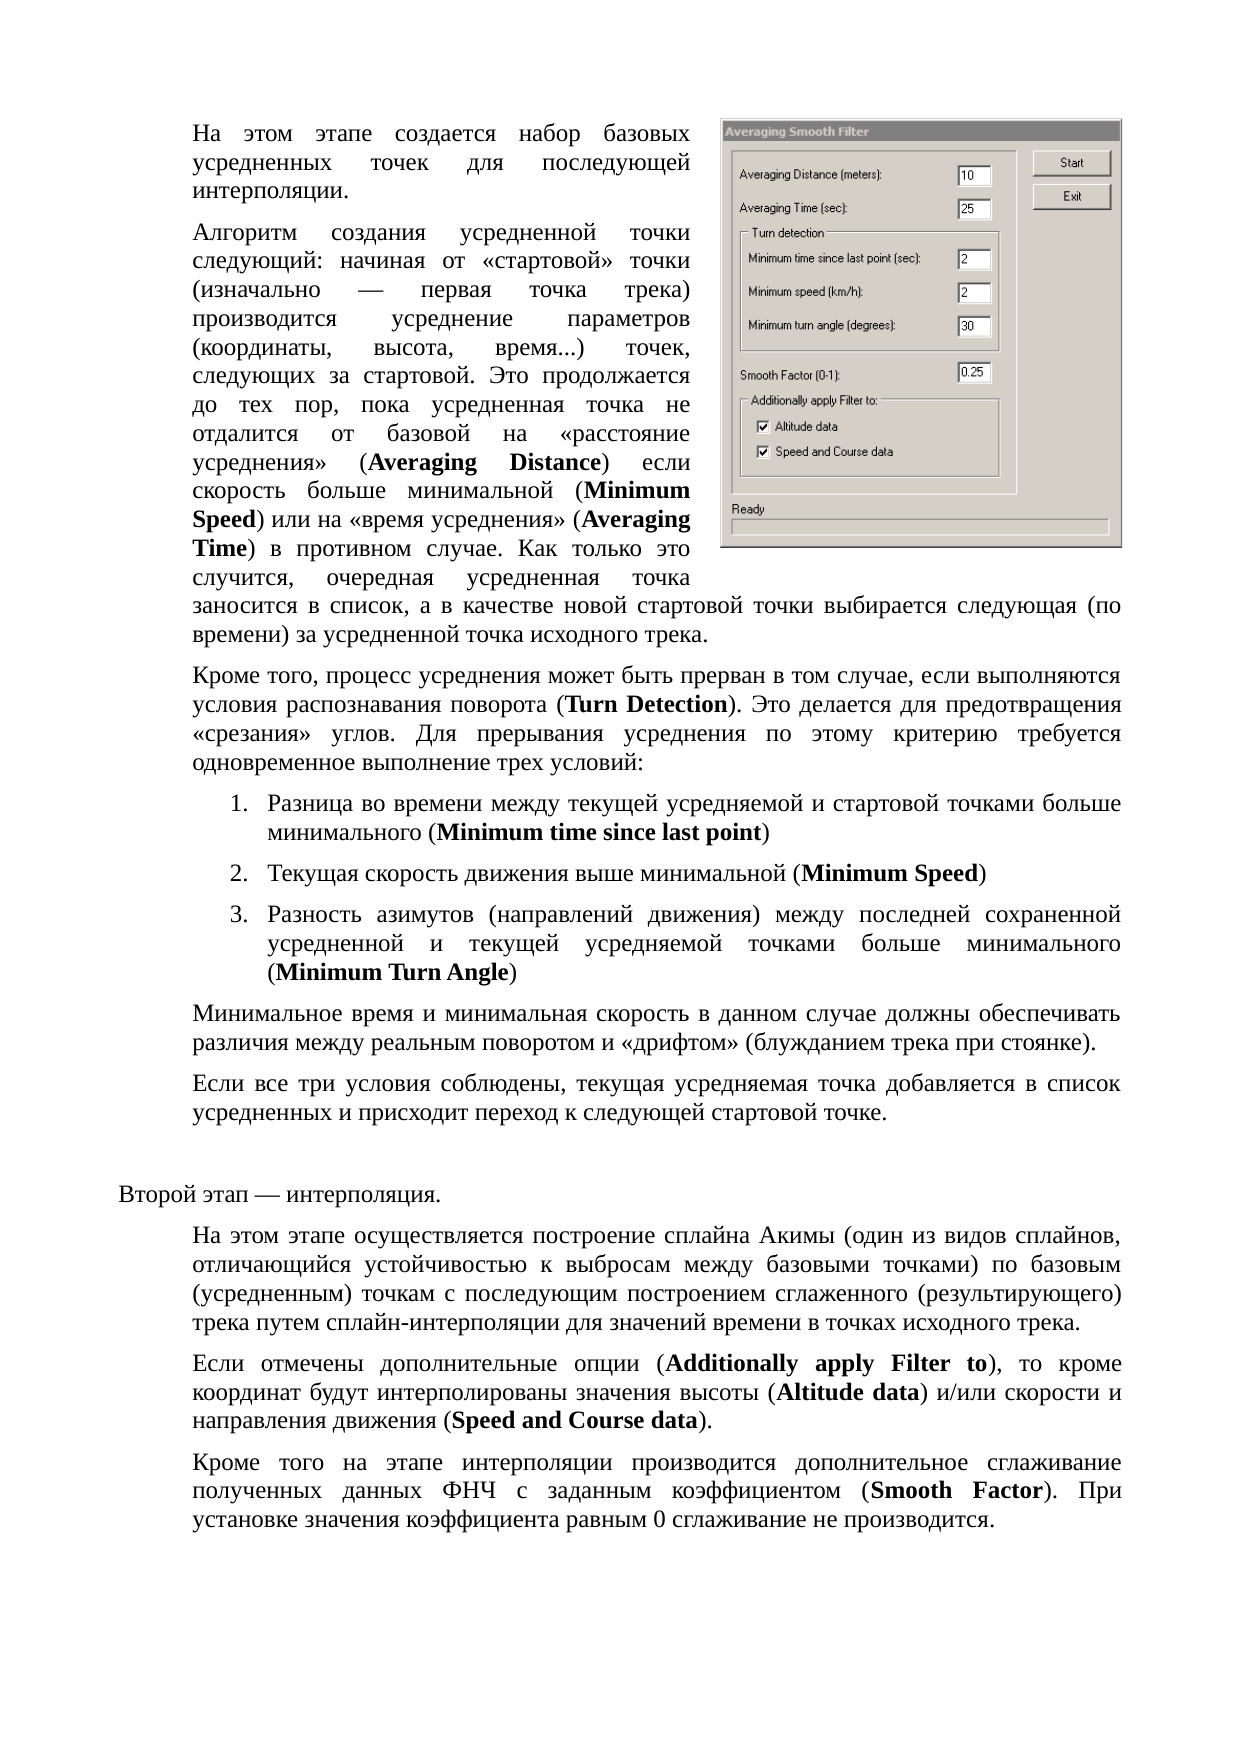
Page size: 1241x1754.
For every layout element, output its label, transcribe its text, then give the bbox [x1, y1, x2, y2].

text Второй этап — интерполяция. [118, 1179, 1122, 1208]
list Разность азимутов (направлений движения) между последней сохраненной усредненной и текущей усредняемой точками больше минимального (Minimum Turn Angle) [229, 899, 1122, 986]
picture [720, 118, 1123, 548]
text Если отмечены дополнительные опции (Additionally apply Filter to), то кроме координат будут интерполированы значения высоты (Altitude data) и/или скорости и направления движения (Speed and Course data). [192, 1348, 1122, 1434]
text Если все три условия соблюдены, текущая усредняемая точка добавляется в список усредненных и присходит переход к следующей стартовой точке. [192, 1068, 1122, 1126]
list Текущая скорость движения выше минимальной (Minimum Speed) [229, 858, 1122, 887]
text Алгоритм создания усредненной точки следующий: начиная от «стартовой» точки (изначально — первая точка трека) производится усреднение параметров (координаты, высота, время...) точек, следующих за стартовой. Это продолжается до тех пор, пока усредненная точка не отдалится от базовой на «расстояние усреднения» (Averaging Distance) если скорость больше минимальной (Minimum Speed) или на «время усреднения» (Averaging Time) в противном случае. Как только это случится, очередная усредненная точка заносится в список, а в качестве новой стартовой точки выбирается следующая (по времени) за усредненной точка исходного трека. [192, 217, 1122, 648]
text Кроме того на этапе интерполяции производится дополнительное сглаживание полученных данных ФНЧ с заданным коэффициентом (Smooth Factor). При установке значения коэффициента равным 0 сглаживание не производится. [192, 1447, 1122, 1533]
text Минимальное время и минимальная скорость в данном случае должны обеспечивать различия между реальным поворотом и «дрифтом» (блужданием трека при стоянке). [192, 998, 1122, 1056]
text Кроме того, процесс усреднения может быть прерван в том случае, если выполняются условия распознавания поворота (Turn Detection). Это делается для предотвращения «срезания» углов. Для прерывания усреднения по этому критерию требуется одновременное выполнение трех условий: [192, 661, 1122, 776]
text На этом этапе создается набор базовых усредненных точек для последующей интерполяции. [192, 118, 720, 204]
list Разница во времени между текущей усредняемой и стартовой точками больше минимального (Minimum time since last point) [229, 788, 1122, 846]
text На этом этапе осуществляется построение сплайна Акимы (один из видов сплайнов, отличающийся устойчивостью к выбросам между базовыми точками) по базовым (усредненным) точкам с последующим построением сглаженного (результирующего) трека путем сплайн-интерполяции для значений времени в точках исходного трека. [192, 1221, 1122, 1336]
